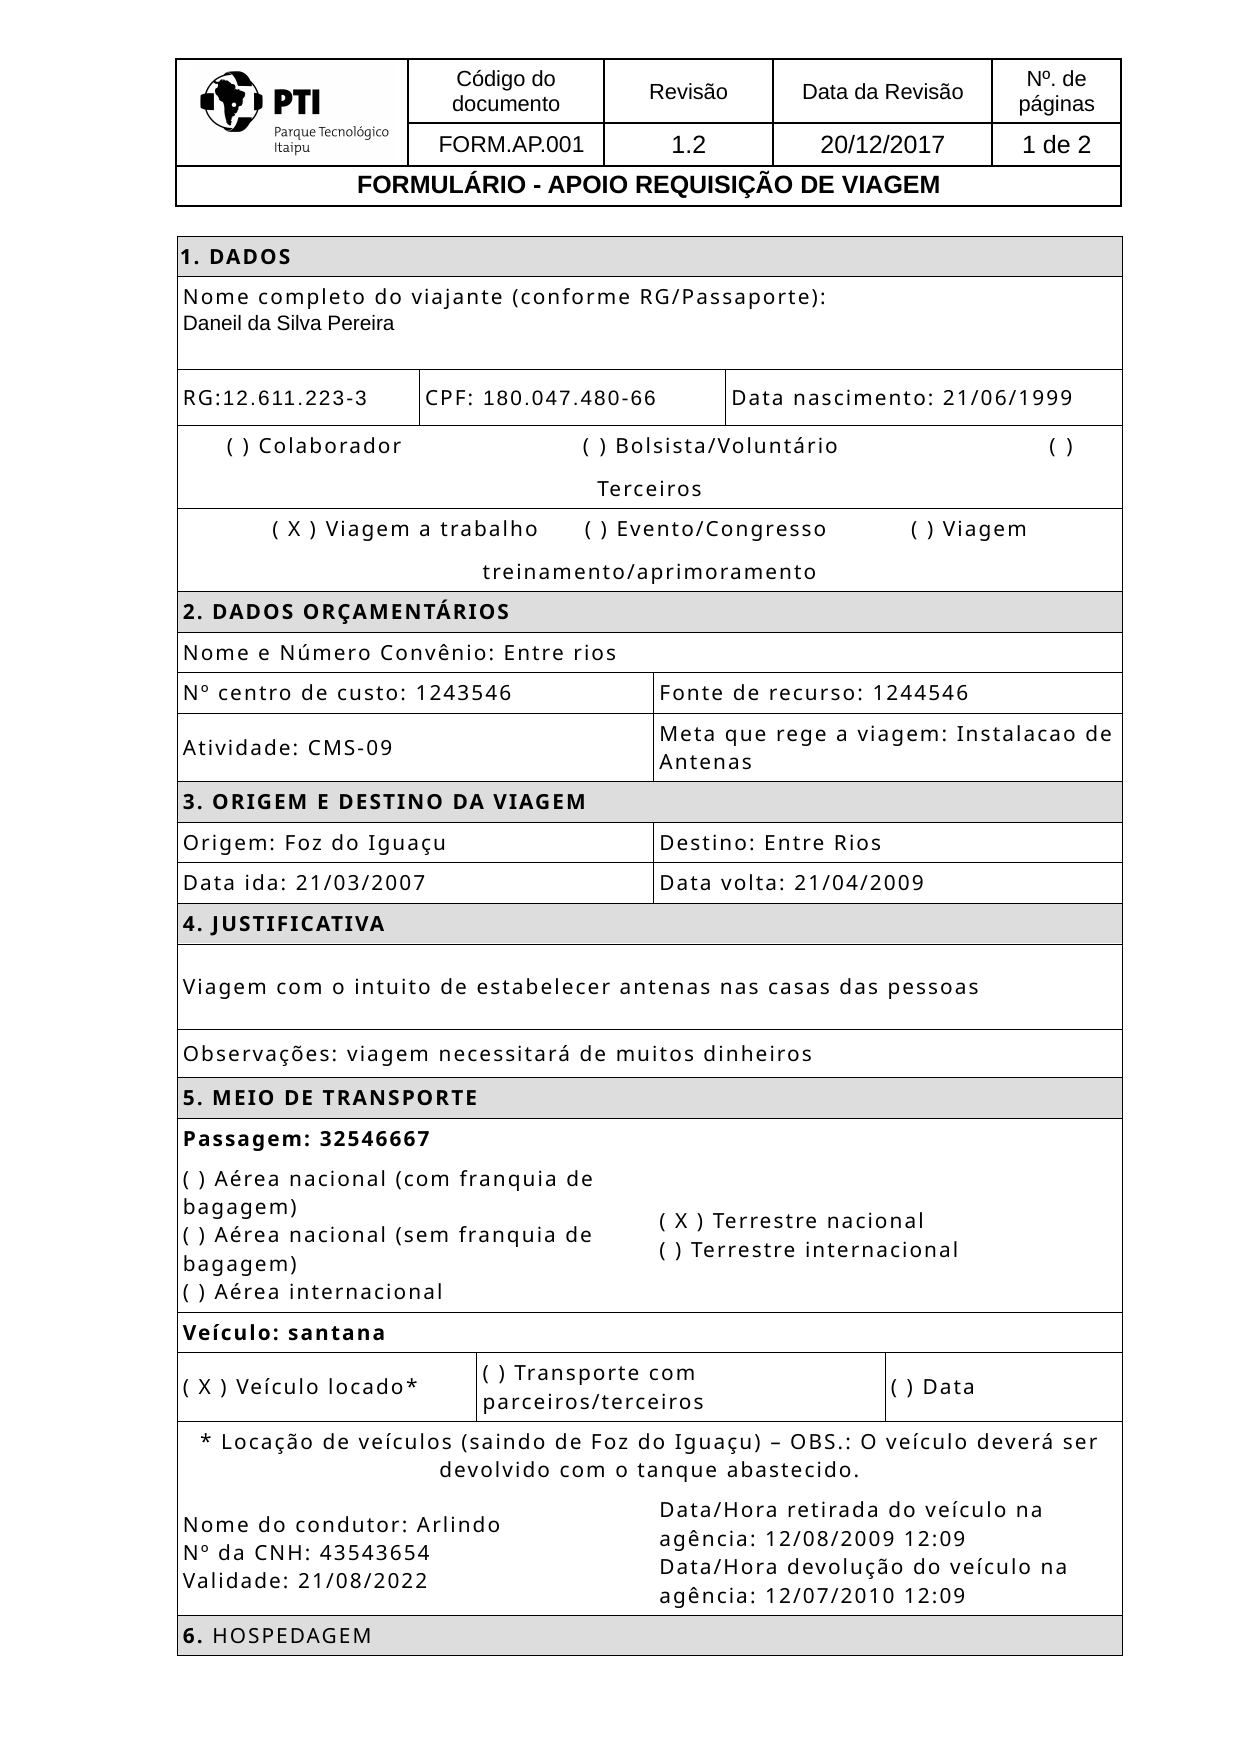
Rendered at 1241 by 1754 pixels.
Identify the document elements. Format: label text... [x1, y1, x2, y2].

table_cell Destino: Entre Rios [654, 823, 1122, 862]
table_cell Passagem: 32546667 [178, 1119, 1122, 1158]
table_cell ( X ) Terrestre nacional ( ) Terrestre internacional [654, 1158, 1122, 1312]
table_cell ( ) Transporte com parceiros/terceiros [477, 1353, 885, 1421]
table_header 1. DADOS [178, 237, 1122, 276]
table_cell Veículo: santana [178, 1313, 1122, 1352]
table_cell 5. MEIO DE TRANSPORTE [178, 1078, 1122, 1118]
table_cell * Locação de veículos (saindo de Foz do Iguaçu) – OBS.: O veículo deverá ser devolvido com o tanque abastecido. [178, 1422, 1122, 1490]
table_cell Nome e Número Convênio: Entre rios [178, 633, 1122, 672]
table_cell Observações: viagem necessitará de muitos dinheiros [178, 1030, 1122, 1077]
table_cell 4. JUSTIFICATIVA [178, 904, 1122, 943]
table_cell Data/Hora retirada do veículo na agência: 12/08/2009 12:09 Data/Hora devolução do veículo na agência: 12/07/2010 12:09 [654, 1490, 1122, 1615]
table_cell Data nascimento: 21/06/1999 [726, 370, 1122, 425]
table_cell Nº centro de custo: 1243546 [178, 673, 653, 712]
table_cell Nome completo do viajante (conforme RG/Passaporte): Daneil da Silva Pereira [178, 277, 1122, 369]
table_cell ( ) Data [886, 1353, 1122, 1421]
table_cell 6. HOSPEDAGEM [178, 1616, 1122, 1655]
table_cell ( ) Aérea nacional (com franquia de bagagem) ( ) Aérea nacional (sem franquia de bagagem) ( ) Aérea internacional [178, 1158, 653, 1312]
table_cell 2. DADOS ORÇAMENTÁRIOS [178, 592, 1122, 632]
table_cell ( X ) Viagem a trabalho ( ) Evento/Congresso ( ) Viagem treinamento/aprimoramento [178, 509, 1122, 591]
picture [189, 66, 396, 161]
table_cell CPF: 180.047.480-66 [420, 370, 725, 425]
table_cell Data volta: 21/04/2009 [654, 863, 1122, 902]
table_cell 3. ORIGEM E DESTINO DA VIAGEM [178, 782, 1122, 822]
table_cell ( ) Colaborador ( ) Bolsista/Voluntário ( ) Terceiros [178, 426, 1122, 508]
table_cell RG:12.611.223-3 [178, 370, 419, 425]
table_cell Nome do condutor: Arlindo Nº da CNH: 43543654 Validade: 21/08/2022 [178, 1490, 653, 1615]
table_cell Origem: Foz do Iguaçu [178, 823, 653, 862]
table_cell Meta que rege a viagem: Instalacao de Antenas [654, 714, 1122, 781]
table_cell Atividade: CMS-09 [178, 714, 653, 781]
table_cell Viagem com o intuito de estabelecer antenas nas casas das pessoas [178, 945, 1122, 1029]
table_cell Fonte de recurso: 1244546 [654, 673, 1122, 712]
table_cell ( X ) Veículo locado* [178, 1353, 476, 1421]
table_cell Data ida: 21/03/2007 [178, 863, 653, 902]
